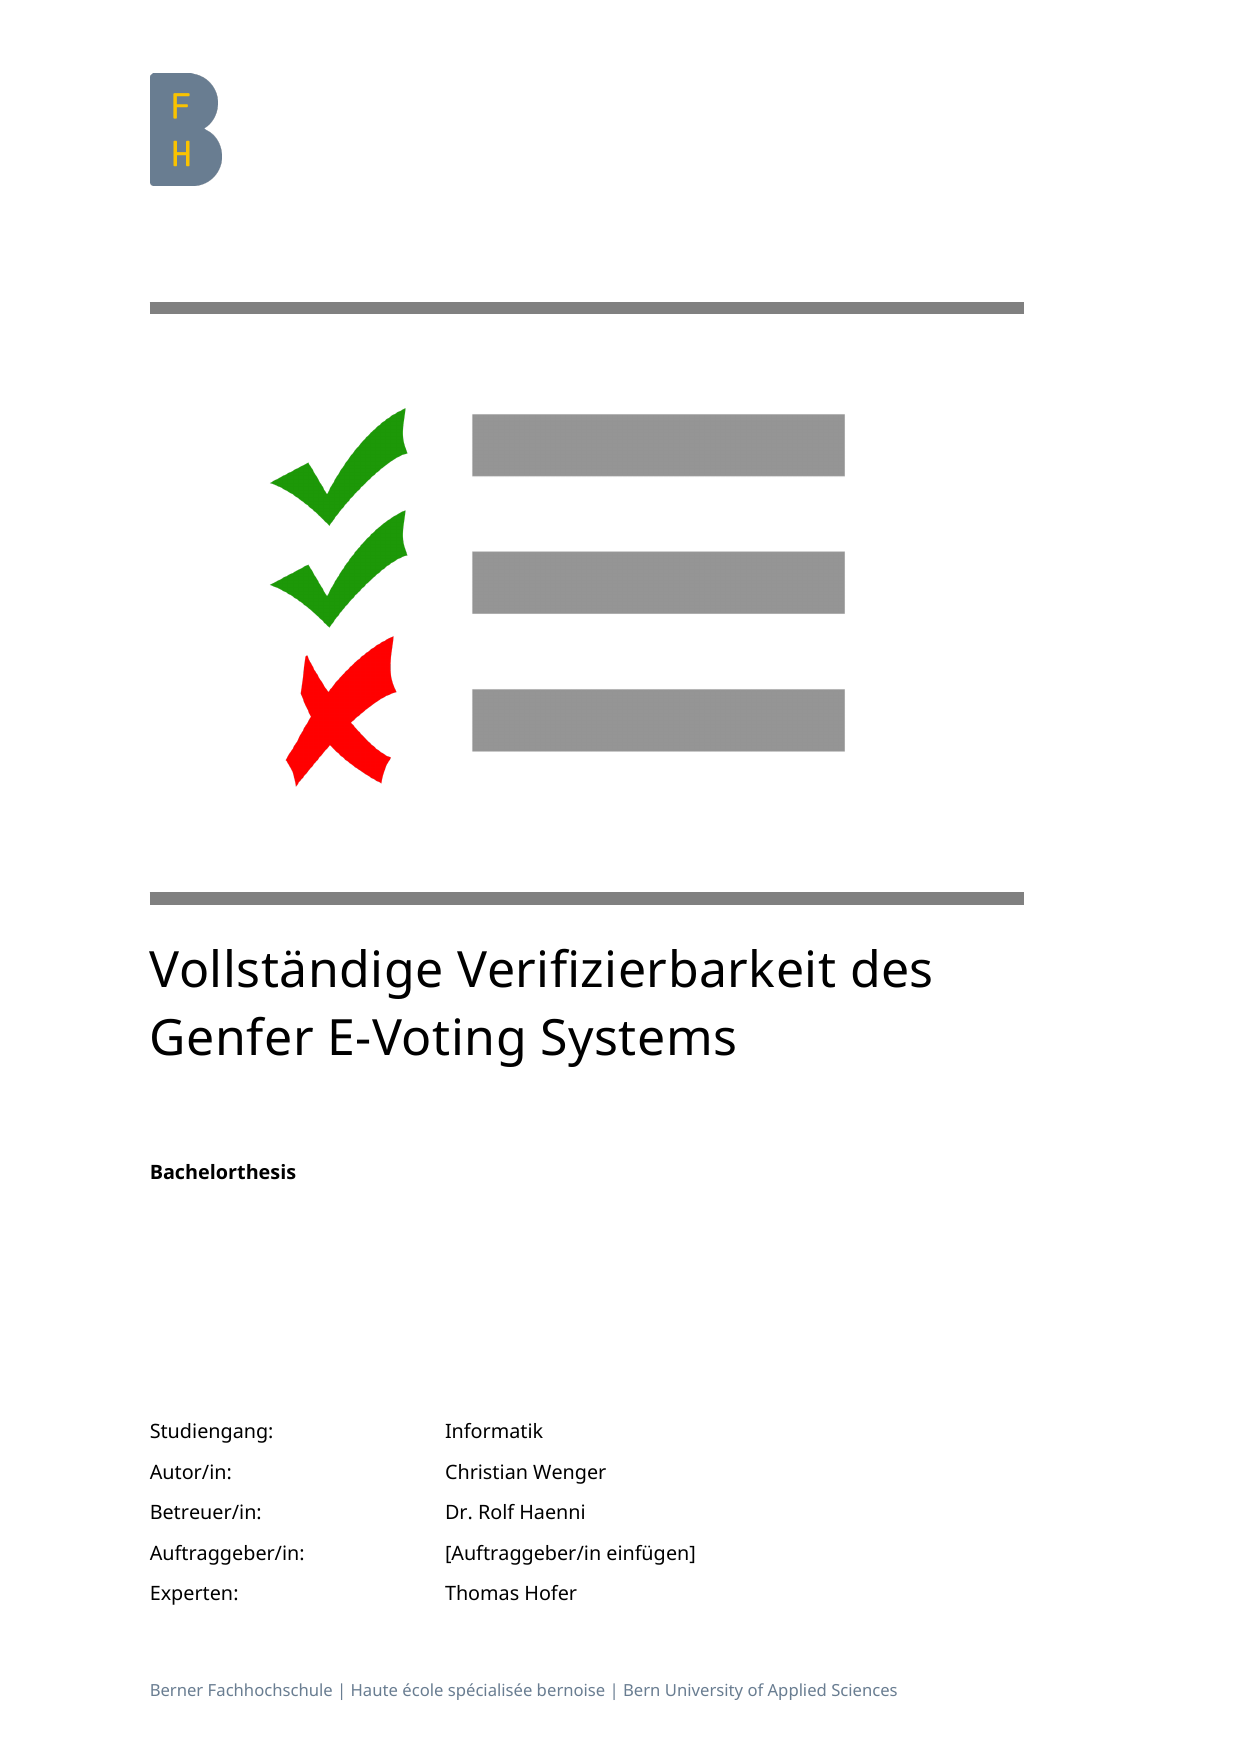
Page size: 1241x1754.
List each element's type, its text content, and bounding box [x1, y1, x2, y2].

table_cell Vollständige Verifizierbarkeit des Genfer E-Voting Systems Bachelorthesis [150, 905, 1024, 1418]
table_cell Studiengang: Informatik Autor/in: Christian Wenger Betreuer/in: Dr. Rolf Haenni Auftraggeber/in: [Auftraggeber/in einfügen] Experten: Thomas Hofer Datum: 25.09.18 [150, 1418, 1024, 1620]
picture [149, 314, 1024, 893]
picture [150, 73, 222, 186]
